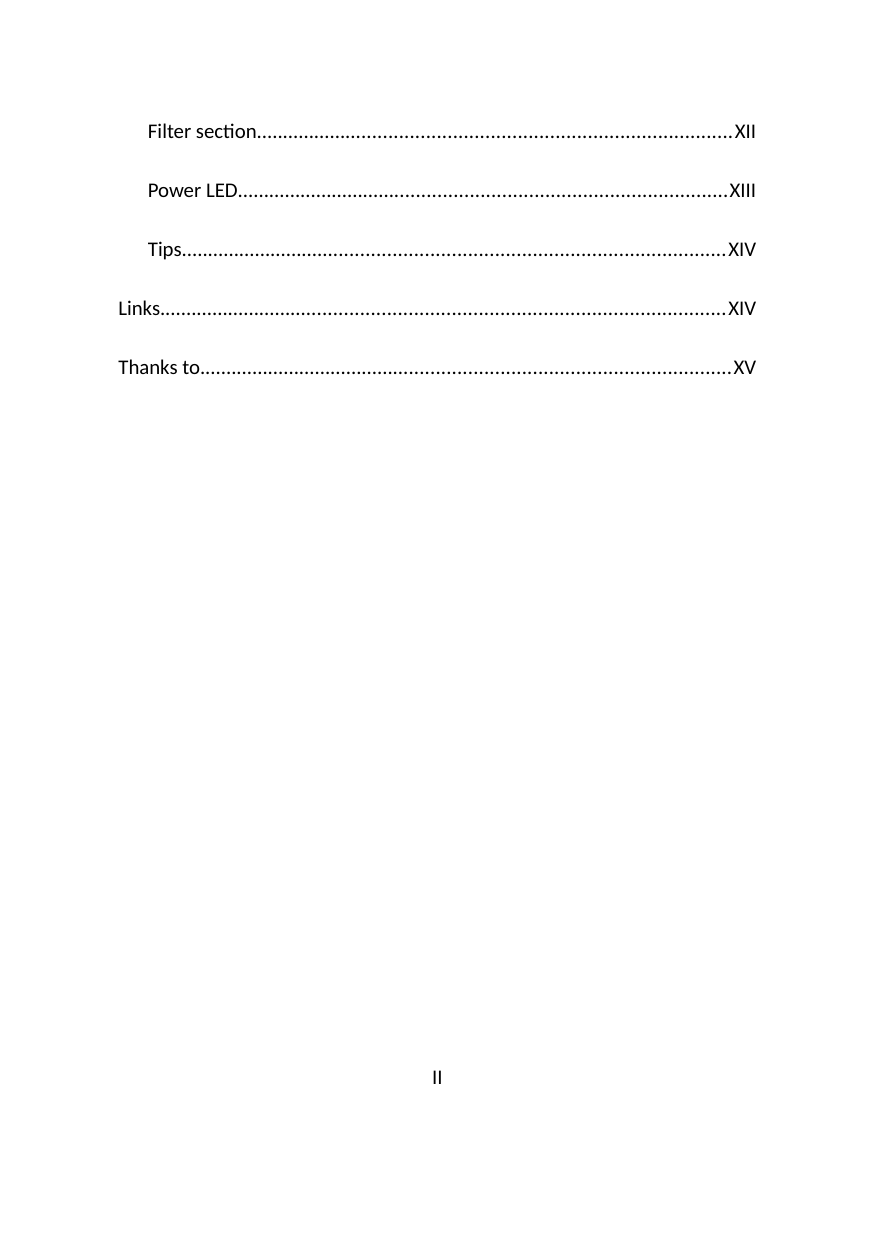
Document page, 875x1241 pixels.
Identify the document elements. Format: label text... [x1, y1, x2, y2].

text Filter section XII [148, 118, 756, 143]
text Power LED XIII [148, 177, 756, 202]
text Links XIV [118, 295, 756, 320]
text Tips XIV [148, 236, 756, 261]
text Thanks to XV [118, 354, 756, 379]
